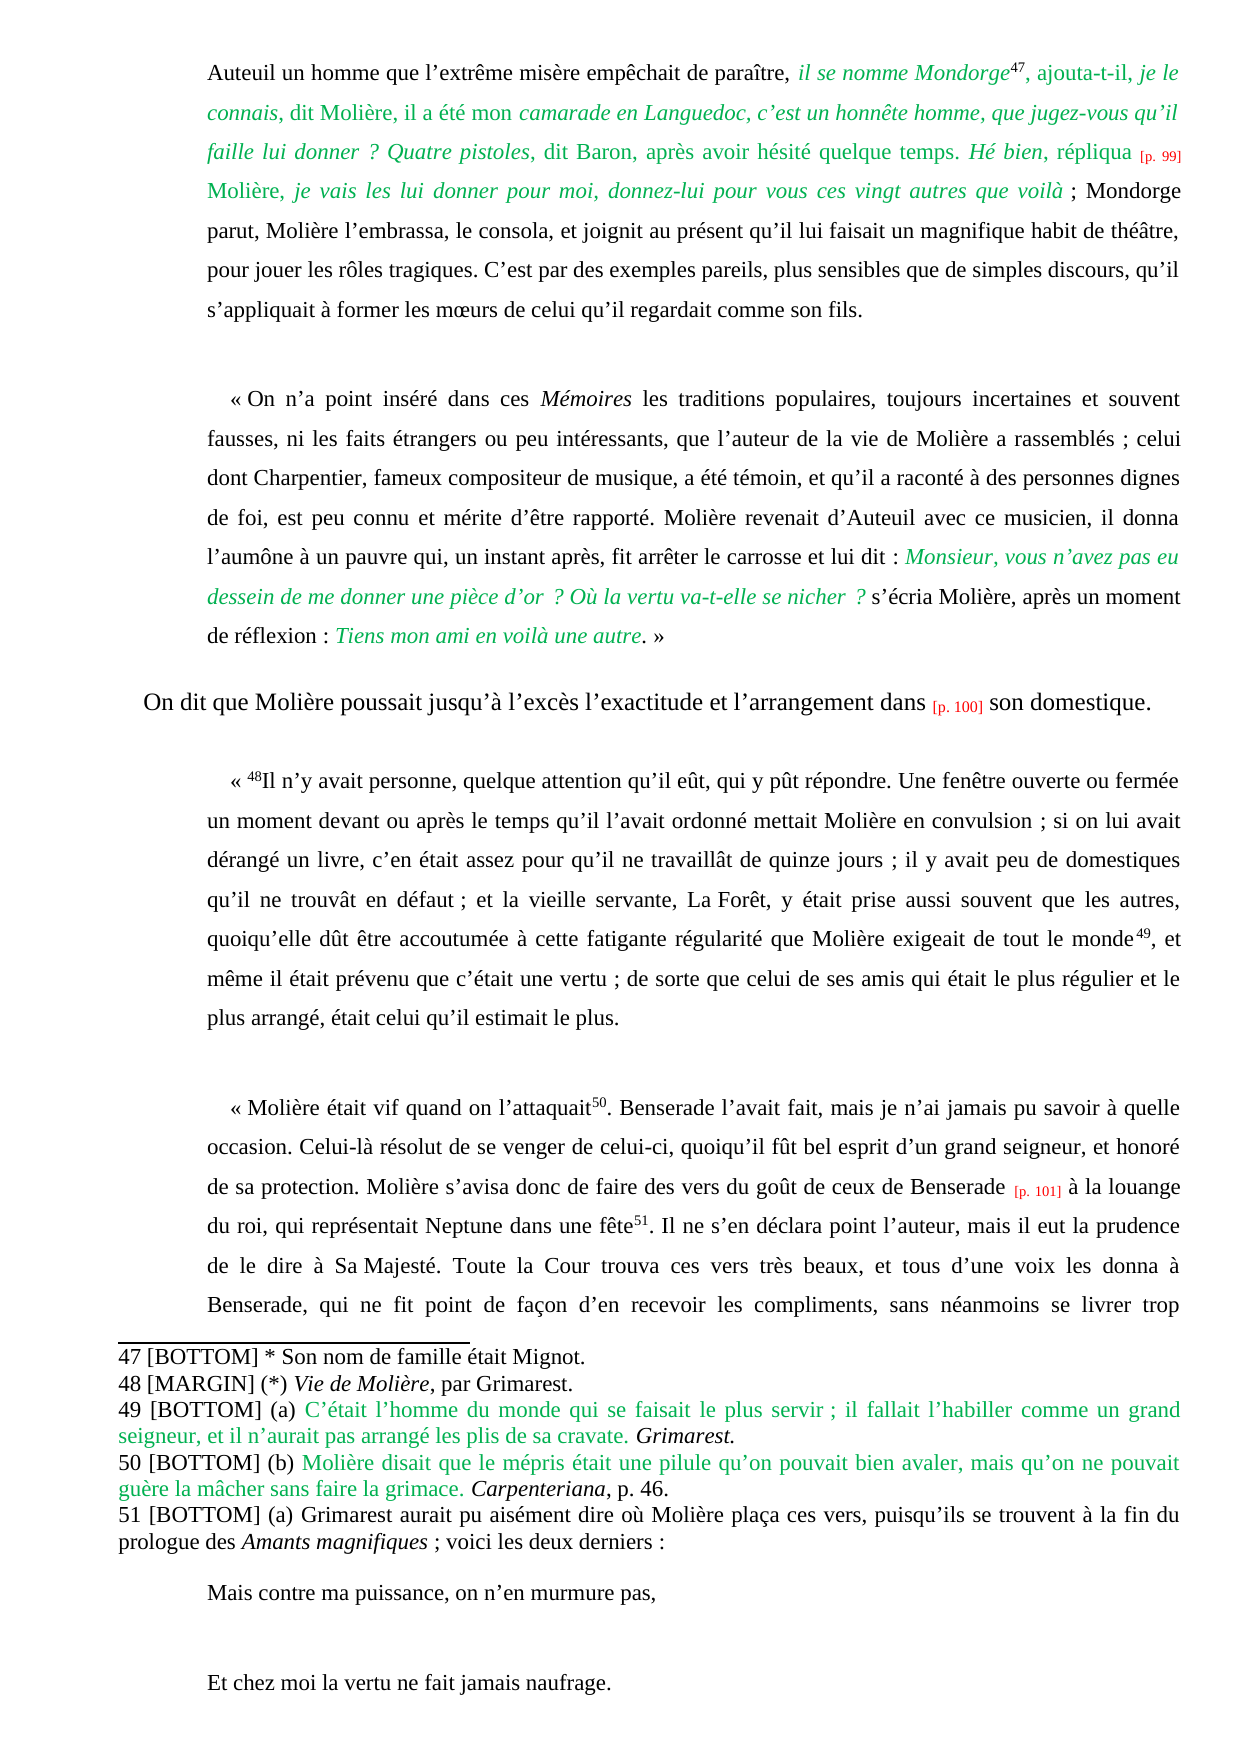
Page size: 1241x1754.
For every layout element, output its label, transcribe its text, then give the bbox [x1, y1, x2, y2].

text [BOTTOM] (b) Molière disait que le mépris était une pilule qu’on pouvait bien avaler, mais qu’on ne pouvait guère la mâcher sans faire la grimace. Carpenteriana, p. 46. [118, 1449, 1181, 1501]
text « On n’a point inséré dans ces Mémoires les traditions populaires, toujours incertaines et souvent fausses, ni les faits étrangers ou peu intéressants, que l’auteur de la vie de Molière a rassemblés ; celui dont Charpentier, fameux compositeur de musique, a été témoin, et qu’il a raconté à des personnes dignes de foi, est peu connu et mérite d’être rapporté. Molière revenait d’Auteuil avec ce musicien, il donna l’aumône à un pauvre qui, un instant après, fit arrêter le carrosse et lui dit : Monsieur, vous n’avez pas eu dessein de me donner une pièce d’or ? Où la vertu va-t-elle se nicher ? s’écria Molière, après un moment de réflexion : Tiens mon ami en voilà une autre. » [207, 385, 1181, 649]
text [BOTTOM] (a) C’était l’homme du monde qui se faisait le plus servir ; il fallait l’habiller comme un grand seigneur, et il n’aurait pas arrangé les plis de sa cravate. Grimarest. [118, 1396, 1181, 1449]
text [MARGIN] (*) Vie de Molière, par Grimarest. [118, 1369, 1181, 1396]
text Mais contre ma puissance, on n’en murmure pas, [207, 1579, 1181, 1605]
text On dit que Molière poussait jusqu’à l’excès l’exactitude et l’arrangement dans [p. 100] son domestique. [118, 687, 1181, 716]
text Auteuil un homme que l’extrême misère empêchait de paraître, il se nomme Mondorge, ajouta-t-il, je le connais, dit Molière, il a été mon camarade en Languedoc, c’est un honnête homme, que jugez-vous qu’il faille lui donner ? Quatre pistoles, dit Baron, après avoir hésité quelque temps. Hé bien, répliqua [p. 99] Molière, je vais les lui donner pour moi, donnez-lui pour vous ces vingt autres que voilà ; Mondorge parut, Molière l’embrassa, le consola, et joignit au présent qu’il lui faisait un magnifique habit de théâtre, pour jouer les rôles tragiques. C’est par des exemples pareils, plus sensibles que de simples discours, qu’il s’appliquait à former les mœurs de celui qu’il regardait comme son fils. [207, 59, 1181, 322]
text Et chez moi la vertu ne fait jamais naufrage. [207, 1668, 1181, 1695]
text « Molière était vif quand on l’attaquait. Benserade l’avait fait, mais je n’ai jamais pu savoir à quelle occasion. Celui-là résolut de se venger de celui-ci, quoiqu’il fût bel esprit d’un grand seigneur, et honoré de sa protection. Molière s’avisa donc de faire des vers du goût de ceux de Benserade [p. 101] à la louange du roi, qui représentait Neptune dans une fête. Il ne s’en déclara point l’auteur, mais il eut la prudence de le dire à Sa Majesté. Toute la Cour trouva ces vers très beaux, et tous d’une voix les donna à Benserade, qui ne fit point de façon d’en recevoir les compliments, sans néanmoins se livrer trop [207, 1094, 1181, 1317]
text « Il n’y avait personne, quelque attention qu’il eût, qui y pût répondre. Une fenêtre ouverte ou fermée un moment devant ou après le temps qu’il l’avait ordonné mettait Molière en convulsion ; si on lui avait dérangé un livre, c’en était assez pour qu’il ne travaillât de quinze jours ; il y avait peu de domestiques qu’il ne trouvât en défaut ; et la vieille servante, La Forêt, y était prise aussi souvent que les autres, quoiqu’elle dût être accoutumée à cette fatigante régularité que Molière exigeait de tout le monde, et même il était prévenu que c’était une vertu ; de sorte que celui de ses amis qui était le plus régulier et le plus arrangé, était celui qu’il estimait le plus. [207, 767, 1181, 1031]
text [BOTTOM] (a) Grimarest aurait pu aisément dire où Molière plaça ces vers, puisqu’ils se trouvent à la fin du prologue des Amants magnifiques ; voici les deux derniers : [118, 1501, 1181, 1554]
text [BOTTOM] * Son nom de famille était Mignot. [118, 1343, 1181, 1369]
